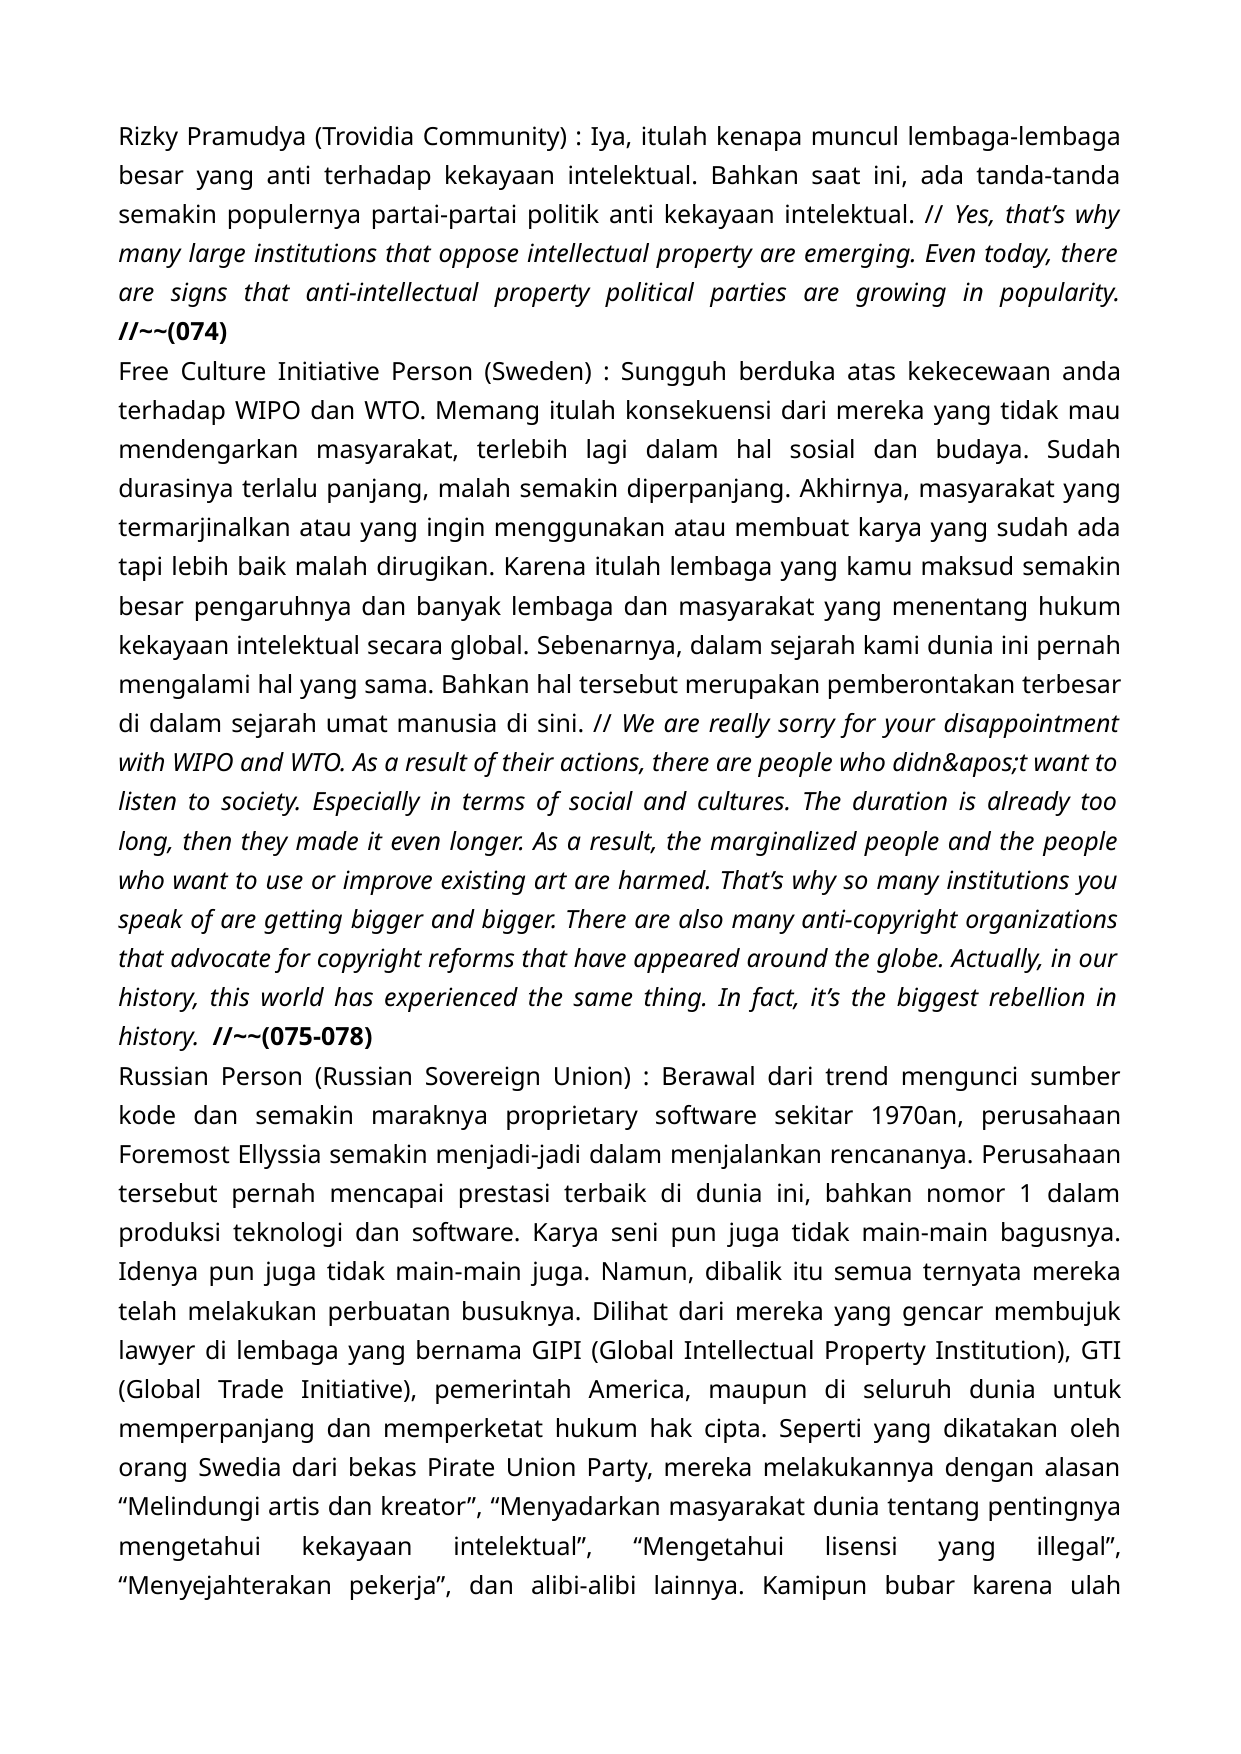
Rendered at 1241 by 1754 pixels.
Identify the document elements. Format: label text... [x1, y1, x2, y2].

text Russian Person (Russian Sovereign Union) : Berawal dari trend mengunci sumber kode dan semakin maraknya proprietary software sekitar 1970an, perusahaan Foremost Ellyssia semakin menjadi-jadi dalam menjalankan rencananya. Perusahaan tersebut pernah mencapai prestasi terbaik di dunia ini, bahkan nomor 1 dalam produksi teknologi dan software. Karya seni pun juga tidak main-main bagusnya. Idenya pun juga tidak main-main juga. Namun, dibalik itu semua ternyata mereka telah melakukan perbuatan busuknya. Dilihat dari mereka yang gencar membujuk lawyer di lembaga yang bernama GIPI (Global Intellectual Property Institution), GTI (Global Trade Initiative), pemerintah America, maupun di seluruh dunia untuk memperpanjang dan memperketat hukum hak cipta. Seperti yang dikatakan oleh orang Swedia dari bekas Pirate Union Party, mereka melakukannya dengan alasan “Melindungi artis dan kreator”, “Menyadarkan masyarakat dunia tentang pentingnya mengetahui kekayaan intelektual”, “Mengetahui lisensi yang illegal”, “Menyejahterakan pekerja”, dan alibi-alibi lainnya. Kamipun bubar karena ulah [118, 1058, 1122, 1601]
text Free Culture Initiative Person (Sweden) : Sungguh berduka atas kekecewaan anda terhadap WIPO dan WTO. Memang itulah konsekuensi dari mereka yang tidak mau mendengarkan masyarakat, terlebih lagi dalam hal sosial dan budaya. Sudah durasinya terlalu panjang, malah semakin diperpanjang. Akhirnya, masyarakat yang termarjinalkan atau yang ingin menggunakan atau membuat karya yang sudah ada tapi lebih baik malah dirugikan. Karena itulah lembaga yang kamu maksud semakin besar pengaruhnya dan banyak lembaga dan masyarakat yang menentang hukum kekayaan intelektual secara global. Sebenarnya, dalam sejarah kami dunia ini pernah mengalami hal yang sama. Bahkan hal tersebut merupakan pemberontakan terbesar di dalam sejarah umat manusia di sini. // We are really sorry for your disappointment with WIPO and WTO. As a result of their actions, there are people who didn&apos;t want to listen to society. Especially in terms of social and cultures. The duration is already too long, then they made it even longer. As a result, the marginalized people and the people who want to use or improve existing art are harmed. That’s why so many institutions you speak of are getting bigger and bigger. There are also many anti-copyright organizations that advocate for copyright reforms that have appeared around the globe. Actually, in our history, this world has experienced the same thing. In fact, it’s the biggest rebellion in history. //~~(075-078) [118, 353, 1122, 1053]
text Rizky Pramudya (Trovidia Community) : Iya, itulah kenapa muncul lembaga-lembaga besar yang anti terhadap kekayaan intelektual. Bahkan saat ini, ada tanda-tanda semakin populernya partai-partai politik anti kekayaan intelektual. // Yes, that’s why many large institutions that oppose intellectual property are emerging. Even today, there are signs that anti-intellectual property political parties are growing in popularity. //~~(074) [118, 118, 1122, 348]
